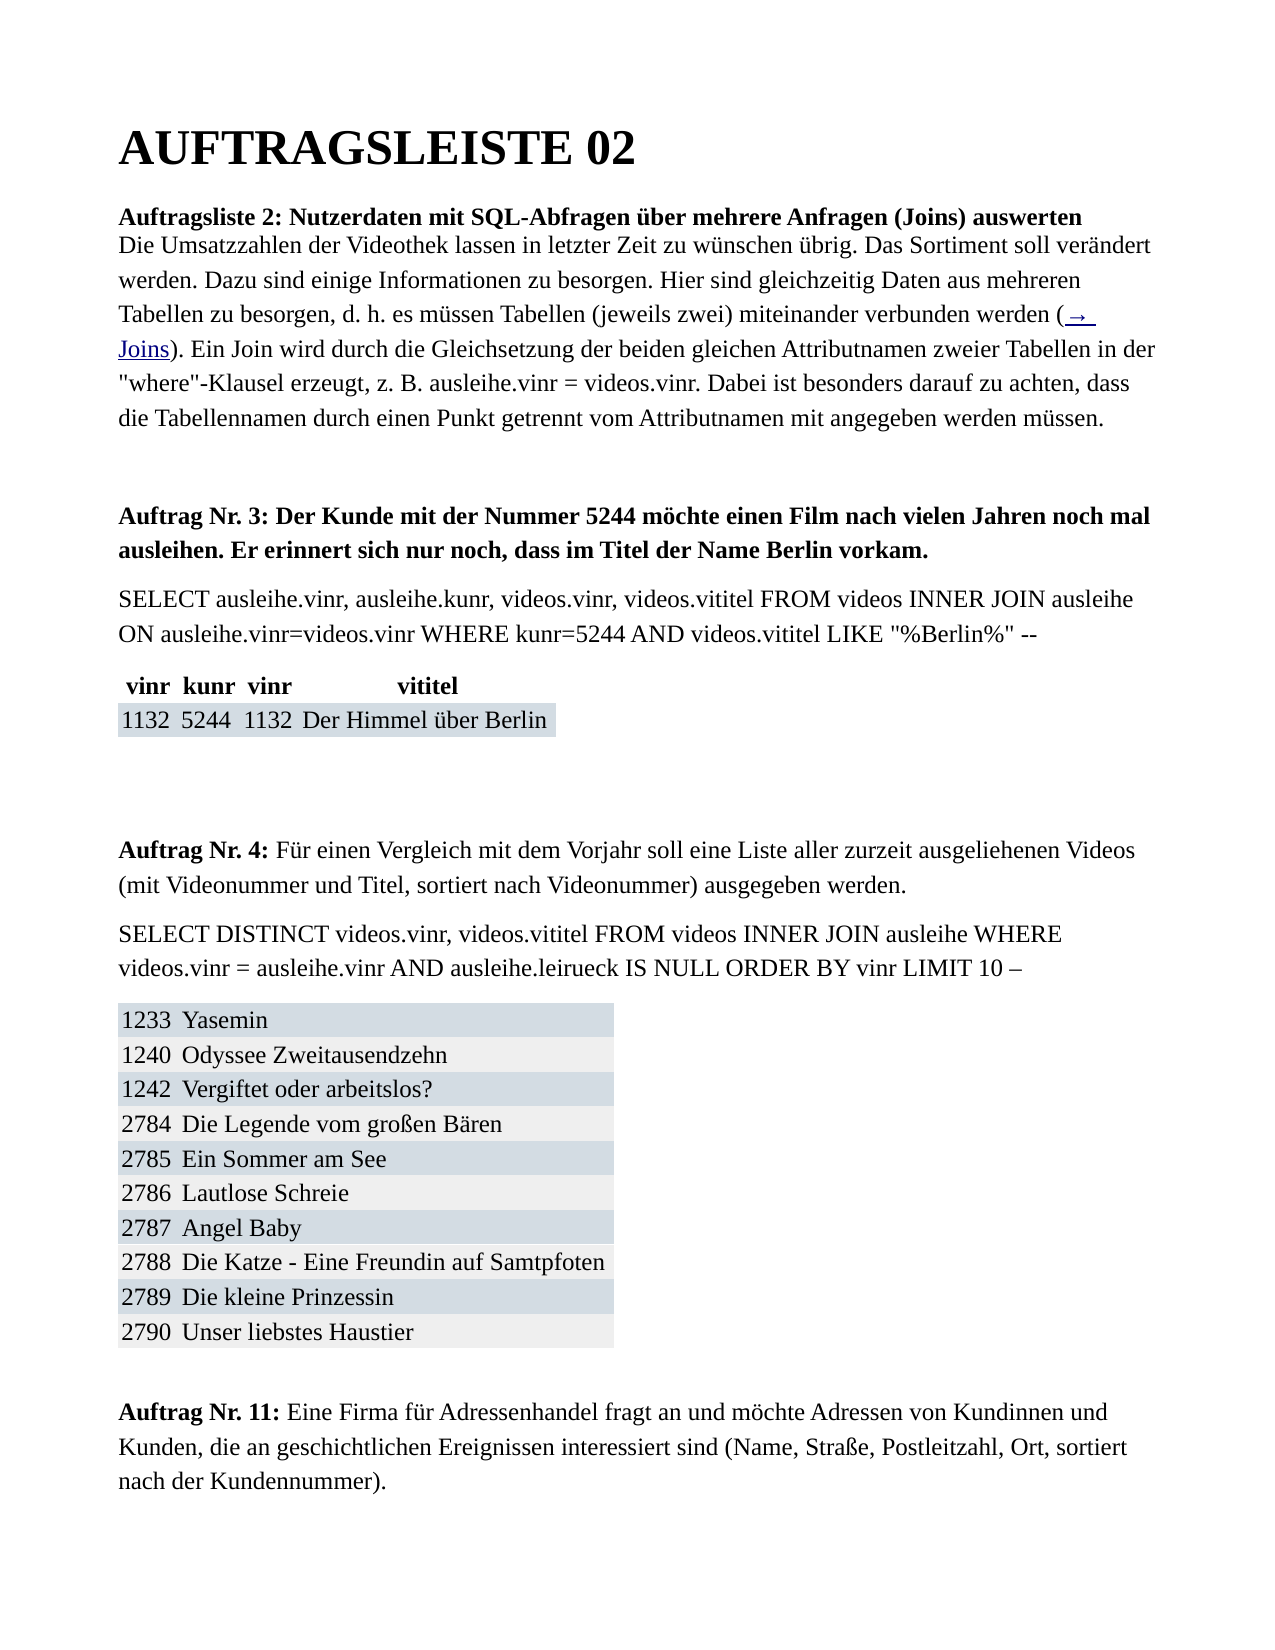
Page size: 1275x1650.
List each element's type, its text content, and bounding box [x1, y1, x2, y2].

table_cell 1240 [118, 1037, 179, 1072]
table_header kunr [178, 668, 240, 703]
table_cell 1242 [118, 1072, 179, 1106]
table_cell 1132 [118, 703, 178, 737]
text SELECT ausleihe.vinr, ausleihe.kunr, videos.vinr, videos.vititel FROM videos INNER JOIN ausleihe ON ausleihe.vinr=videos.vinr WHERE kunr=5244 AND videos.vititel LIKE "%Berlin%" -- [118, 584, 1157, 648]
text Auftrag Nr. 3: Der Kunde mit der Nummer 5244 möchte einen Film nach vielen Jahren noch mal ausleihen. Er erinnert sich nur noch, dass im Titel der Name Berlin vorkam. [118, 501, 1157, 564]
table_cell 5244 [178, 703, 240, 737]
table_header vititel [299, 668, 556, 703]
table_cell Odyssee Zweitausendzehn [179, 1037, 614, 1072]
table_cell Der Himmel über Berlin [299, 703, 556, 737]
table_cell 1132 [240, 703, 299, 737]
table_cell Angel Baby [179, 1210, 614, 1244]
text Auftragsliste 2: Nutzerdaten mit SQL-Abfragen über mehrere Anfragen (Joins) auswerten [118, 202, 1157, 230]
table_cell 2787 [118, 1210, 179, 1244]
table_cell Ein Sommer am See [179, 1141, 614, 1175]
text Auftrag Nr. 4: Für einen Vergleich mit dem Vorjahr soll eine Liste aller zurzeit ausgeliehenen Videos (mit Videonummer und Titel, sortiert nach Videonummer) ausgegeben werden. [118, 835, 1157, 898]
table_cell Die kleine Prinzessin [179, 1279, 614, 1314]
table_header Yasemin [179, 1003, 614, 1037]
table_cell Lautlose Schreie [179, 1175, 614, 1210]
table_cell Unser liebstes Haustier [179, 1314, 614, 1348]
table_cell Vergiftet oder arbeitslos? [179, 1072, 614, 1106]
text SELECT DISTINCT videos.vinr, videos.vititel FROM videos INNER JOIN ausleihe WHERE videos.vinr = ausleihe.vinr AND ausleihe.leirueck IS NULL ORDER BY vinr LIMIT 10 – [118, 919, 1157, 982]
text AUFTRAGSLEISTE 02 [118, 118, 1157, 176]
table_cell Die Katze - Eine Freundin auf Samtpfoten [179, 1245, 614, 1279]
text Die Umsatzzahlen der Videothek lassen in letzter Zeit zu wünschen übrig. Das Sortiment soll verändert werden. Dazu sind einige Informationen zu besorgen. Hier sind gleichzeitig Daten aus mehreren Tabellen zu besorgen, d. h. es müssen Tabellen (jeweils zwei) miteinander verbunden werden (→ Joins). Ein Join wird durch die Gleichsetzung der beiden gleichen Attributnamen zweier Tabellen in der "where"-Klausel erzeugt, z. B. ausleihe.vinr = videos.vinr. Dabei ist besonders darauf zu achten, dass die Tabellennamen durch einen Punkt getrennt vom Attributnamen mit angegeben werden müssen. [118, 230, 1157, 432]
table_header vinr [240, 668, 299, 703]
text Auftrag Nr. 11: Eine Firma für Adressenhandel fragt an und möchte Adressen von Kundinnen und Kunden, die an geschichtlichen Ereignissen interessiert sind (Name, Straße, Postleitzahl, Ort, sortiert nach der Kundennummer). [118, 1397, 1157, 1495]
table_cell 2785 [118, 1141, 179, 1175]
table_cell 2788 [118, 1245, 179, 1279]
table_cell 2790 [118, 1314, 179, 1348]
table_cell Die Legende vom großen Bären [179, 1106, 614, 1141]
table_header vinr [118, 668, 178, 703]
table_header 1233 [118, 1003, 179, 1037]
table_cell 2789 [118, 1279, 179, 1314]
table_cell 2786 [118, 1175, 179, 1210]
table_cell 2784 [118, 1106, 179, 1141]
